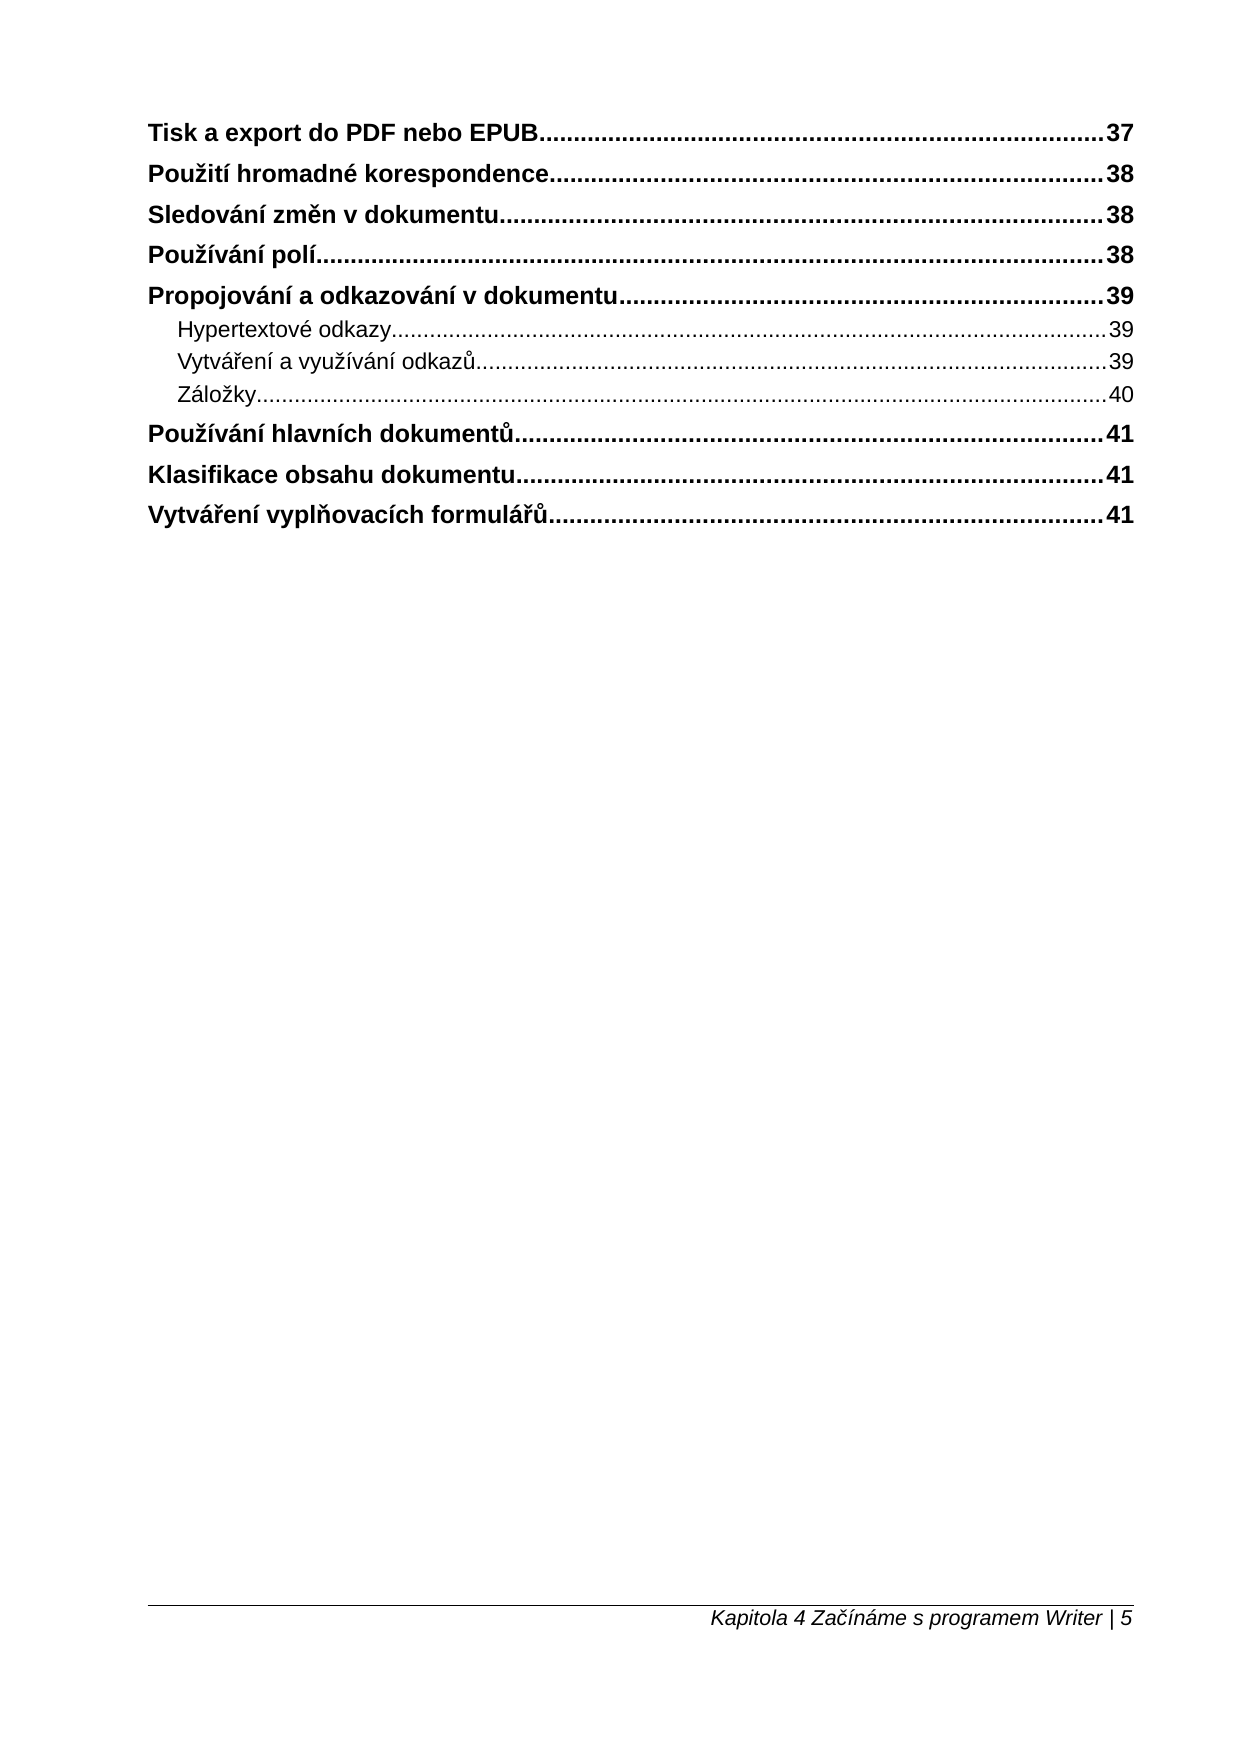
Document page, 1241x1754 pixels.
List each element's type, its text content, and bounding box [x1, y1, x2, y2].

text Vytváření a využívání odkazů 39 [177, 348, 1134, 374]
text Vytváření vyplňovacích formulářů 41 [148, 500, 1134, 529]
text Použití hromadné korespondence 38 [148, 159, 1134, 188]
text Hypertextové odkazy 39 [177, 316, 1134, 342]
text Záložky 40 [177, 381, 1134, 407]
text Používání polí 38 [148, 240, 1134, 269]
text Klasifikace obsahu dokumentu 41 [148, 460, 1134, 488]
text Používání hlavních dokumentů 41 [148, 419, 1134, 448]
text Sledování změn v dokumentu 38 [148, 199, 1134, 228]
text Propojování a odkazování v dokumentu 39 [148, 281, 1134, 310]
text Tisk a export do PDF nebo EPUB 37 [148, 118, 1134, 147]
